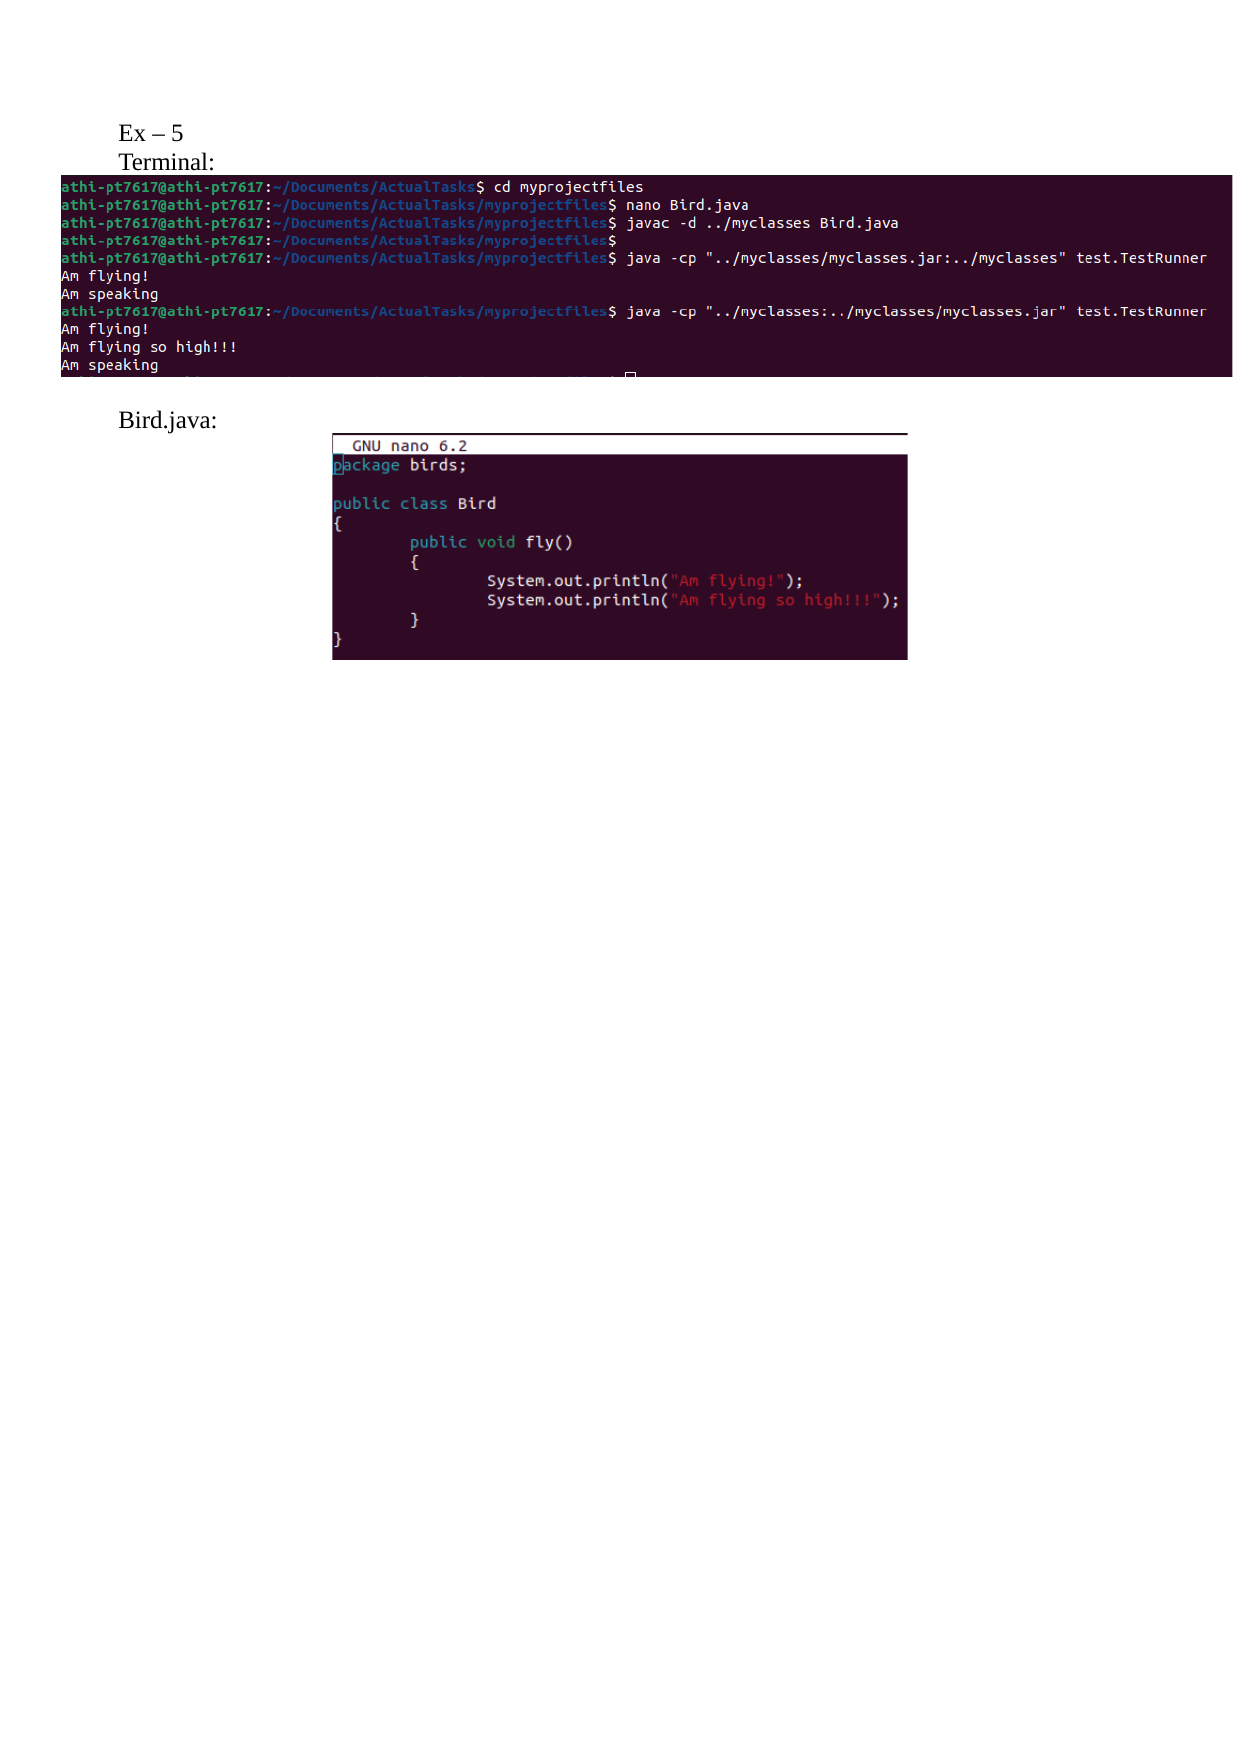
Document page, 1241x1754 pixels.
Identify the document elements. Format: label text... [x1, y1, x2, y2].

text Bird.java: [118, 405, 1122, 434]
text Terminal: [118, 147, 1122, 175]
text Ex – 5 [118, 118, 1122, 147]
picture [61, 175, 1233, 377]
picture [332, 433, 908, 660]
